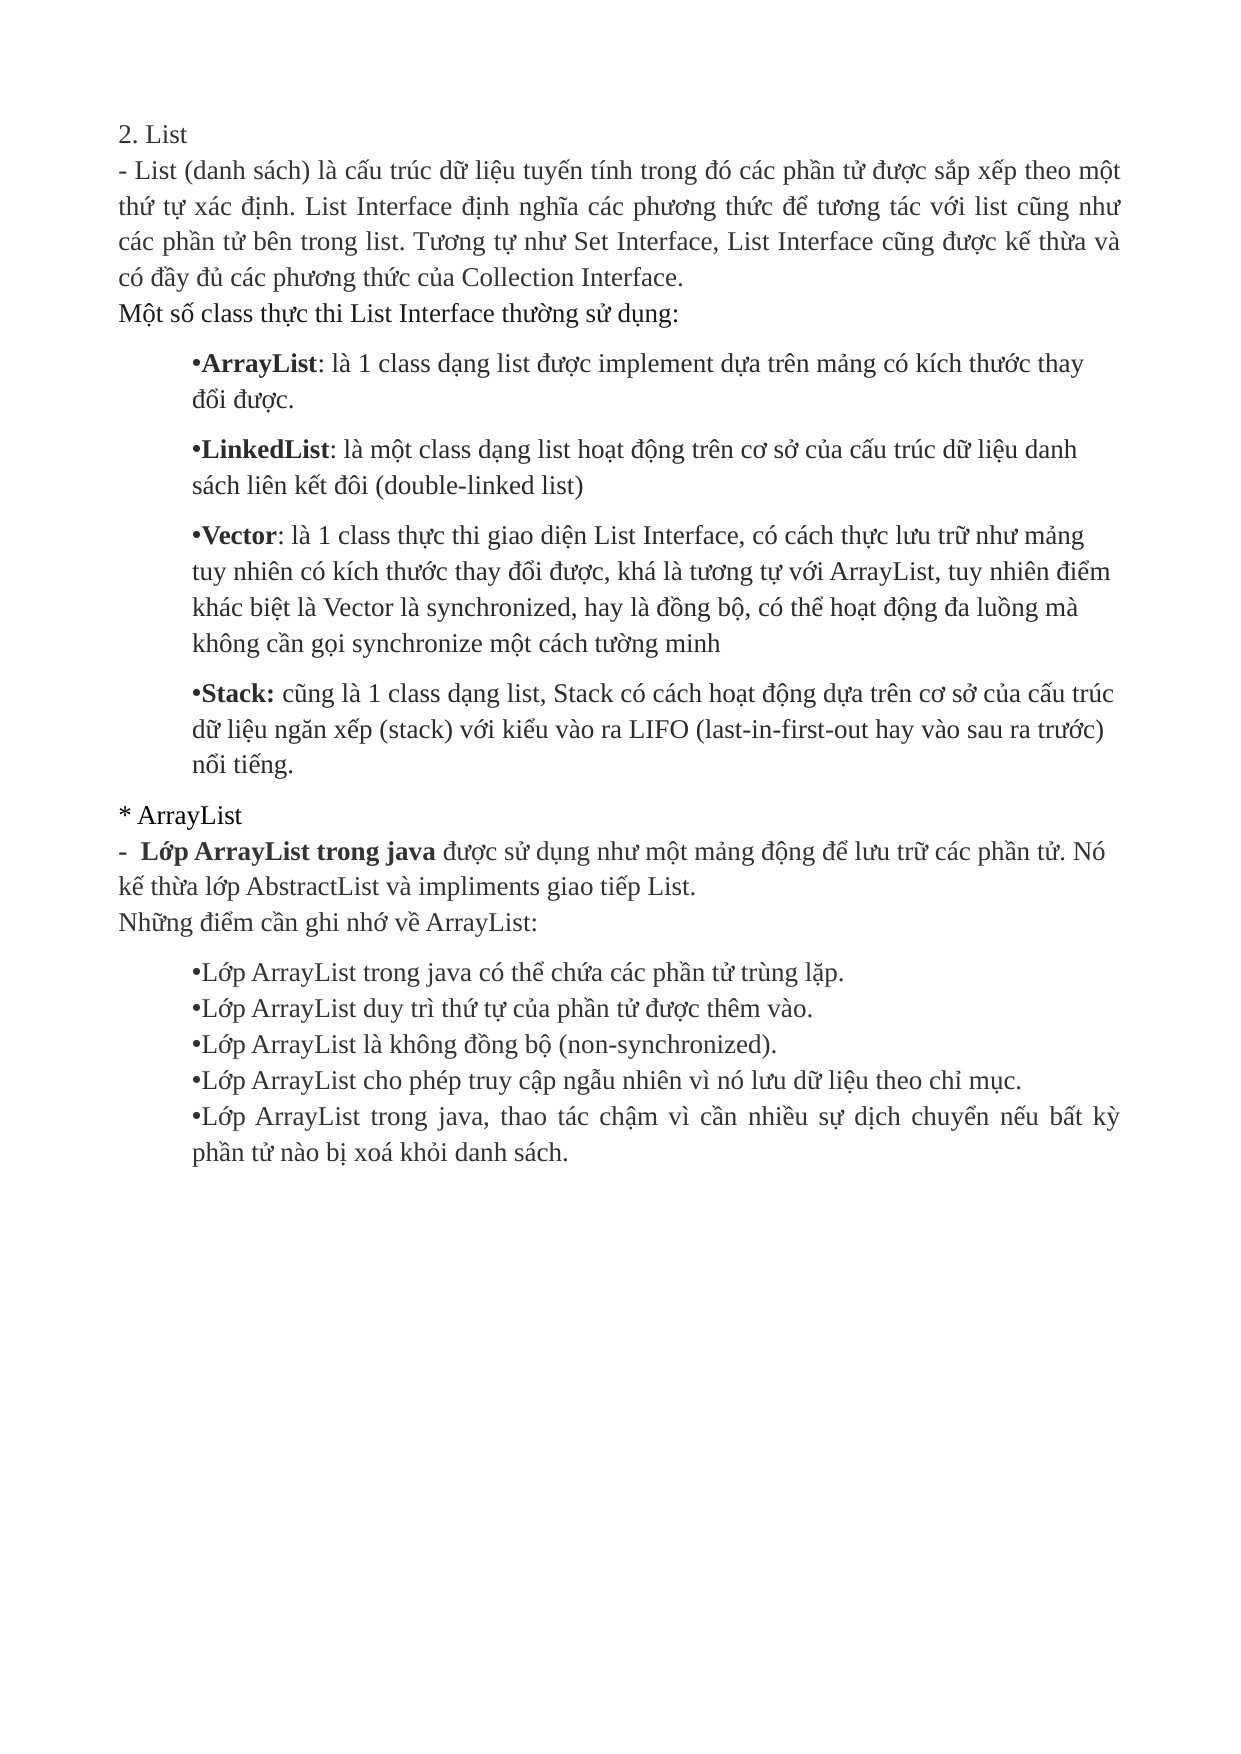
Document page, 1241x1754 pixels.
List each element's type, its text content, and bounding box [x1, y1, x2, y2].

text - Lớp ArrayList trong java được sử dụng như một mảng động để lưu trữ các phần tử. Nó kế thừa lớp AbstractList và impliments giao tiếp List. [118, 834, 1122, 901]
text * ArrayList [118, 799, 1122, 830]
list Lớp ArrayList là không đồng bộ (non-synchronized). [118, 1028, 1122, 1059]
list LinkedList: là một class dạng list hoạt động trên cơ sở của cấu trúc dữ liệu danh sách liên kết đôi (double-linked list) [118, 433, 1122, 500]
list Vector: là 1 class thực thi giao diện List Interface, có cách thực lưu trữ như mảng tuy nhiên có kích thước thay đổi được, khá là tương tự với ArrayList, tuy nhiên điểm khác biệt là Vector là synchronized, hay là đồng bộ, có thể hoạt động đa luồng mà không cần gọi synchronize một cách tường minh [118, 519, 1122, 658]
text Những điểm cần ghi nhớ về ArrayList: [118, 906, 1122, 937]
list Lớp ArrayList trong java có thể chứa các phần tử trùng lặp. [118, 956, 1122, 988]
list Stack: cũng là 1 class dạng list, Stack có cách hoạt động dựa trên cơ sở của cấu trúc dữ liệu ngăn xếp (stack) với kiểu vào ra LIFO (last-in-first-out hay vào sau ra trước) nổi tiếng. [118, 677, 1122, 780]
list ArrayList: là 1 class dạng list được implement dựa trên mảng có kích thước thay đổi được. [118, 347, 1122, 414]
list Lớp ArrayList trong java, thao tác chậm vì cần nhiều sự dịch chuyển nếu bất kỳ phần tử nào bị xoá khỏi danh sách. [118, 1100, 1122, 1167]
list Lớp ArrayList cho phép truy cập ngẫu nhiên vì nó lưu dữ liệu theo chỉ mục. [118, 1064, 1122, 1095]
text - List (danh sách) là cấu trúc dữ liệu tuyến tính trong đó các phần tử được sắp xếp theo một thứ tự xác định. List Interface định nghĩa các phương thức để tương tác với list cũng như các phần tử bên trong list. Tương tự như Set Interface, List Interface cũng được kế thừa và có đầy đủ các phương thức của Collection Interface. [118, 154, 1122, 292]
list Lớp ArrayList duy trì thứ tự của phần tử được thêm vào. [118, 992, 1122, 1023]
text Một số class thực thi List Interface thường sử dụng: [118, 297, 1122, 328]
text 2. List [118, 118, 1122, 149]
